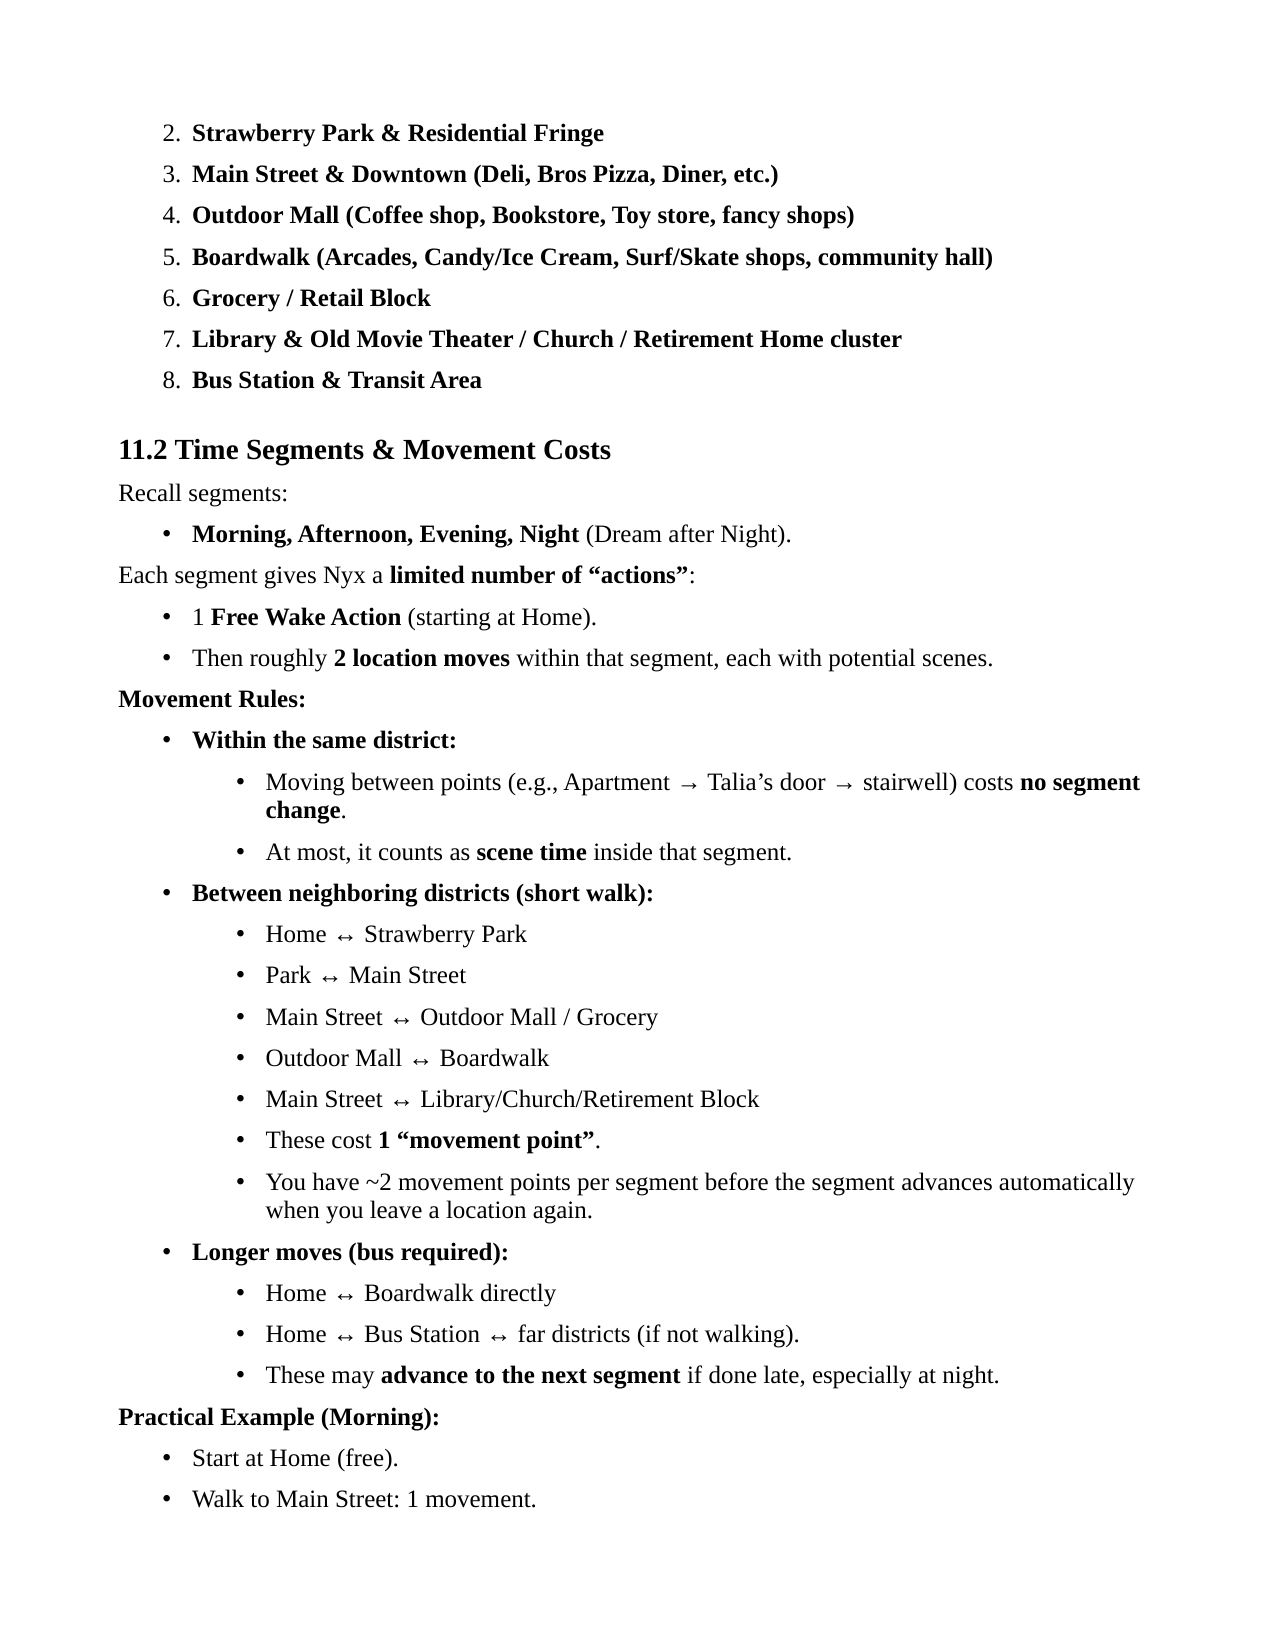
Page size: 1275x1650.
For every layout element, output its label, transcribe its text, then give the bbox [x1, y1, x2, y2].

list Park ↔ Main Street [236, 960, 1157, 989]
list Morning, Afternoon, Evening, Night (Dream after Night). [162, 519, 1157, 548]
list Outdoor Mall ↔ Boardwalk [236, 1043, 1157, 1072]
list These cost 1 “movement point”. [236, 1125, 1157, 1154]
text Practical Example (Morning): [118, 1402, 1157, 1430]
list Walk to Main Street: 1 movement. [162, 1484, 1157, 1513]
subtitle 11.2 Time Segments & Movement Costs [118, 432, 1157, 465]
list Main Street ↔ Outdoor Mall / Grocery [236, 1002, 1157, 1030]
list Main Street & Downtown (Deli, Bros Pizza, Diner, etc.) [162, 159, 1157, 188]
list Within the same district: [162, 725, 1157, 754]
list Boardwalk (Arcades, Candy/Ice Cream, Surf/Skate shops, community hall) [162, 242, 1157, 271]
list 1 Free Wake Action (starting at Home). [162, 602, 1157, 630]
list At most, it counts as scene time inside that segment. [236, 837, 1157, 865]
list Bus Station & Transit Area [162, 366, 1157, 394]
text Recall segments: [118, 478, 1157, 507]
list Between neighboring districts (short walk): [162, 878, 1157, 907]
list These may advance to the next segment if done late, especially at night. [236, 1360, 1157, 1389]
list Outdoor Mall (Coffee shop, Bookstore, Toy store, fancy shops) [162, 201, 1157, 229]
list Home ↔ Strawberry Park [236, 919, 1157, 948]
list Moving between points (e.g., Apartment → Talia’s door → stairwell) costs no segment change. [236, 767, 1157, 824]
list Home ↔ Bus Station ↔ far districts (if not walking). [236, 1319, 1157, 1348]
list Grocery / Retail Block [162, 283, 1157, 312]
list Library & Old Movie Theater / Church / Retirement Home cluster [162, 324, 1157, 353]
list Then roughly 2 location moves within that segment, each with potential scenes. [162, 643, 1157, 672]
list Longer moves (bus required): [162, 1237, 1157, 1265]
list Strawberry Park & Residential Fringe [162, 118, 1157, 147]
text Each segment gives Nyx a limited number of “actions”: [118, 560, 1157, 589]
list Main Street ↔ Library/Church/Retirement Block [236, 1084, 1157, 1113]
list Home ↔ Boardwalk directly [236, 1278, 1157, 1307]
list Start at Home (free). [162, 1443, 1157, 1472]
text Movement Rules: [118, 684, 1157, 713]
list You have ~2 movement points per segment before the segment advances automatically when you leave a location again. [236, 1167, 1157, 1224]
